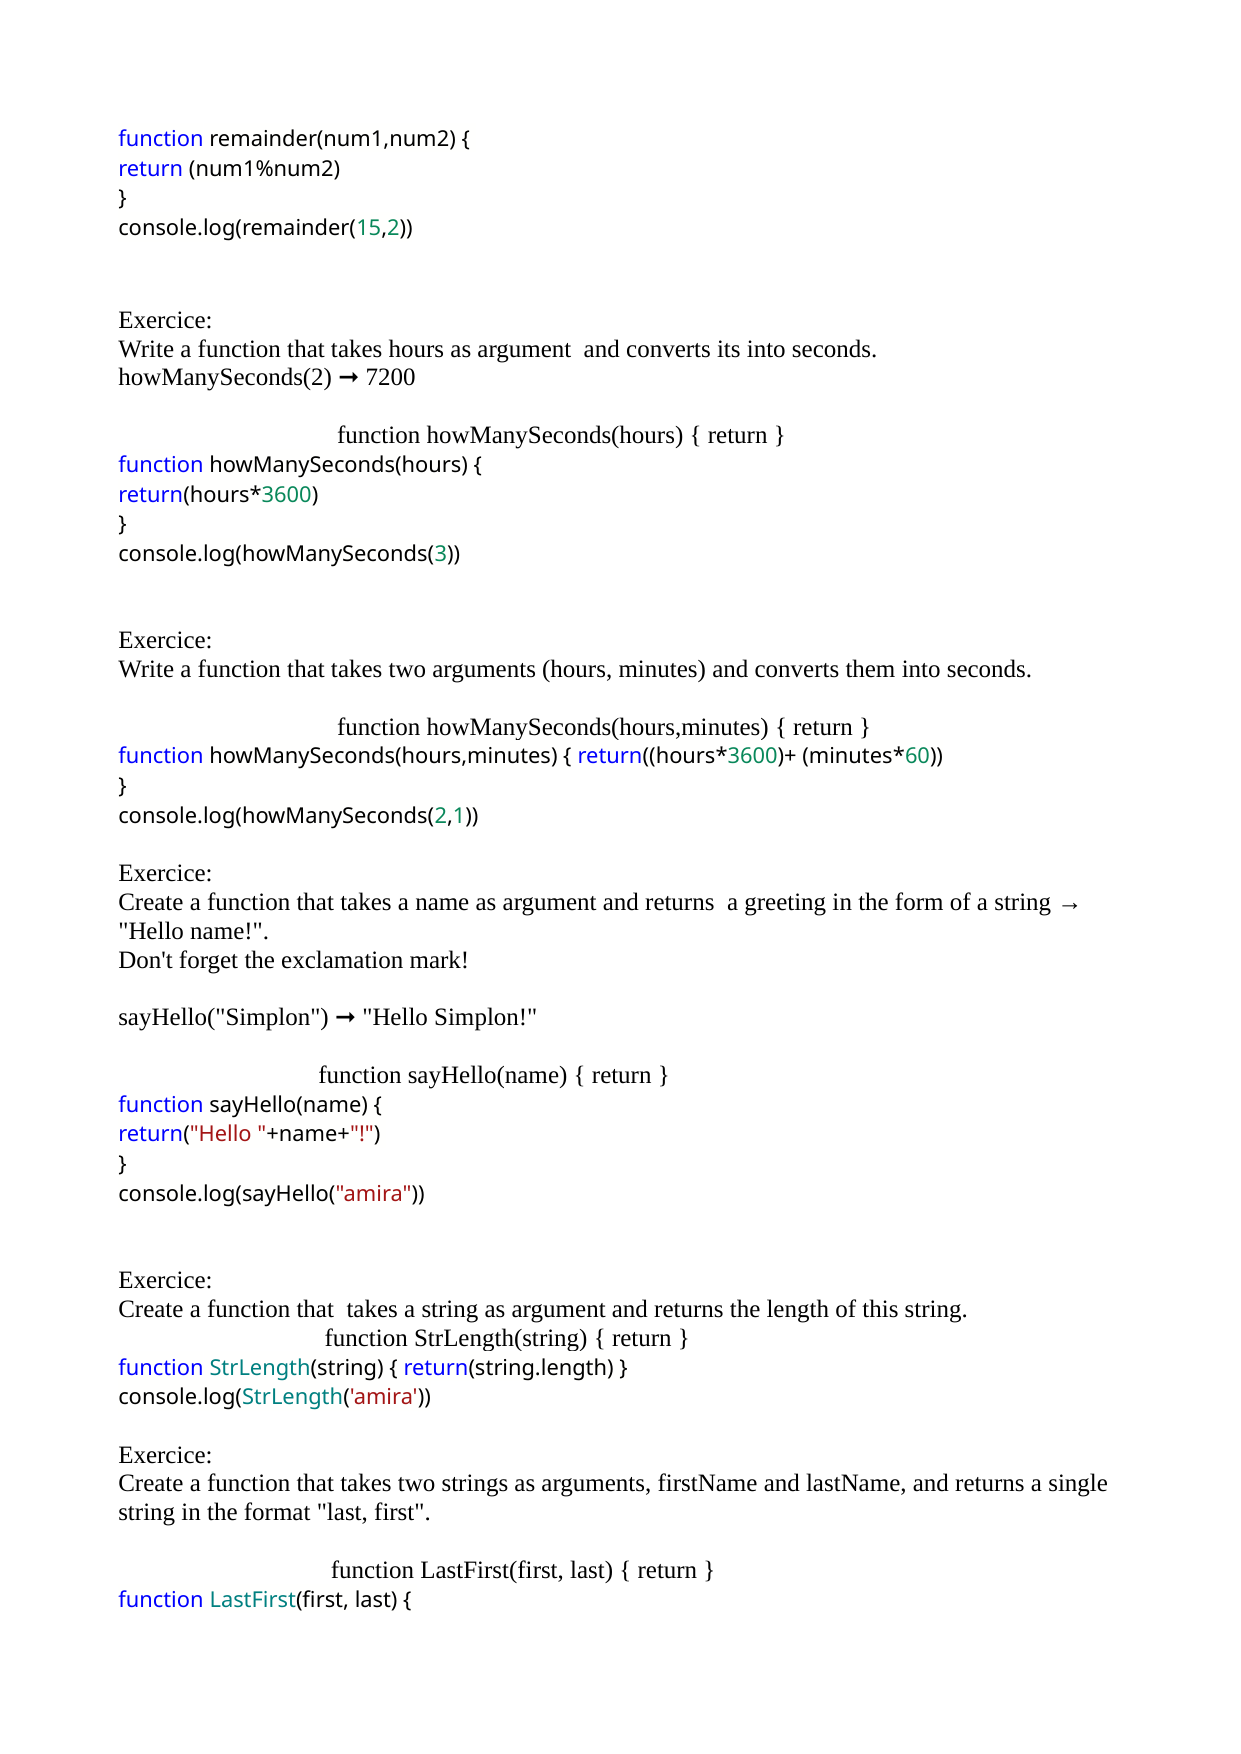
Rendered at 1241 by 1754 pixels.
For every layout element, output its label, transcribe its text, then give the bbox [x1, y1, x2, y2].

text function howManySeconds(hours,minutes) { return((hours*3600)+ (minutes*60)) [118, 740, 1122, 770]
text Create a function that takes a name as argument and returns a greeting in the form of a string → "Hello name!". [118, 887, 1122, 945]
text function howManySeconds(hours) { [118, 449, 1122, 478]
text } [118, 1148, 1122, 1178]
text function StrLength(string) { return(string.length) } [118, 1351, 1122, 1381]
text return (num1%num2) [118, 152, 1122, 182]
text return("Hello "+name+"!") [118, 1118, 1122, 1148]
text function howManySeconds(hours) { return } [118, 420, 1122, 449]
text Don't forget the exclamation mark! [118, 945, 1122, 973]
text Exercice: [118, 305, 1122, 334]
text Write a function that takes hours as argument and converts its into seconds. [118, 334, 1122, 362]
text console.log(howManySeconds(2,1)) [118, 800, 1122, 830]
text } [118, 508, 1122, 538]
text function LastFirst(first, last) { return } [118, 1555, 1122, 1583]
text Exercice: [118, 1265, 1122, 1294]
text function LastFirst(first, last) { [118, 1583, 1122, 1613]
text } [118, 770, 1122, 800]
text howManySeconds(2) ➞ 7200 [118, 362, 1122, 391]
text } [118, 182, 1122, 212]
text console.log(StrLength('amira')) [118, 1381, 1122, 1411]
text function howManySeconds(hours,minutes) { return } [118, 712, 1122, 740]
text Create a function that takes two strings as arguments, firstName and lastName, and returns a single string in the format "last, first". [118, 1468, 1122, 1526]
text function sayHello(name) { [118, 1088, 1122, 1118]
text return(hours*3600) [118, 478, 1122, 508]
text sayHello("Simplon") ➞ "Hello Simplon!" [118, 1002, 1122, 1031]
text console.log(sayHello("amira")) [118, 1178, 1122, 1208]
text function sayHello(name) { return } [118, 1060, 1122, 1088]
text function StrLength(string) { return } [118, 1323, 1122, 1351]
text Create a function that takes a string as argument and returns the length of this string. [118, 1294, 1122, 1323]
text Exercice: [118, 625, 1122, 654]
text Exercice: [118, 1440, 1122, 1468]
text function remainder(num1,num2) { [118, 118, 1122, 152]
text Exercice: [118, 858, 1122, 887]
text console.log(howManySeconds(3)) [118, 538, 1122, 568]
text Write a function that takes two arguments (hours, minutes) and converts them into seconds. [118, 654, 1122, 683]
text console.log(remainder(15,2)) [118, 212, 1122, 242]
